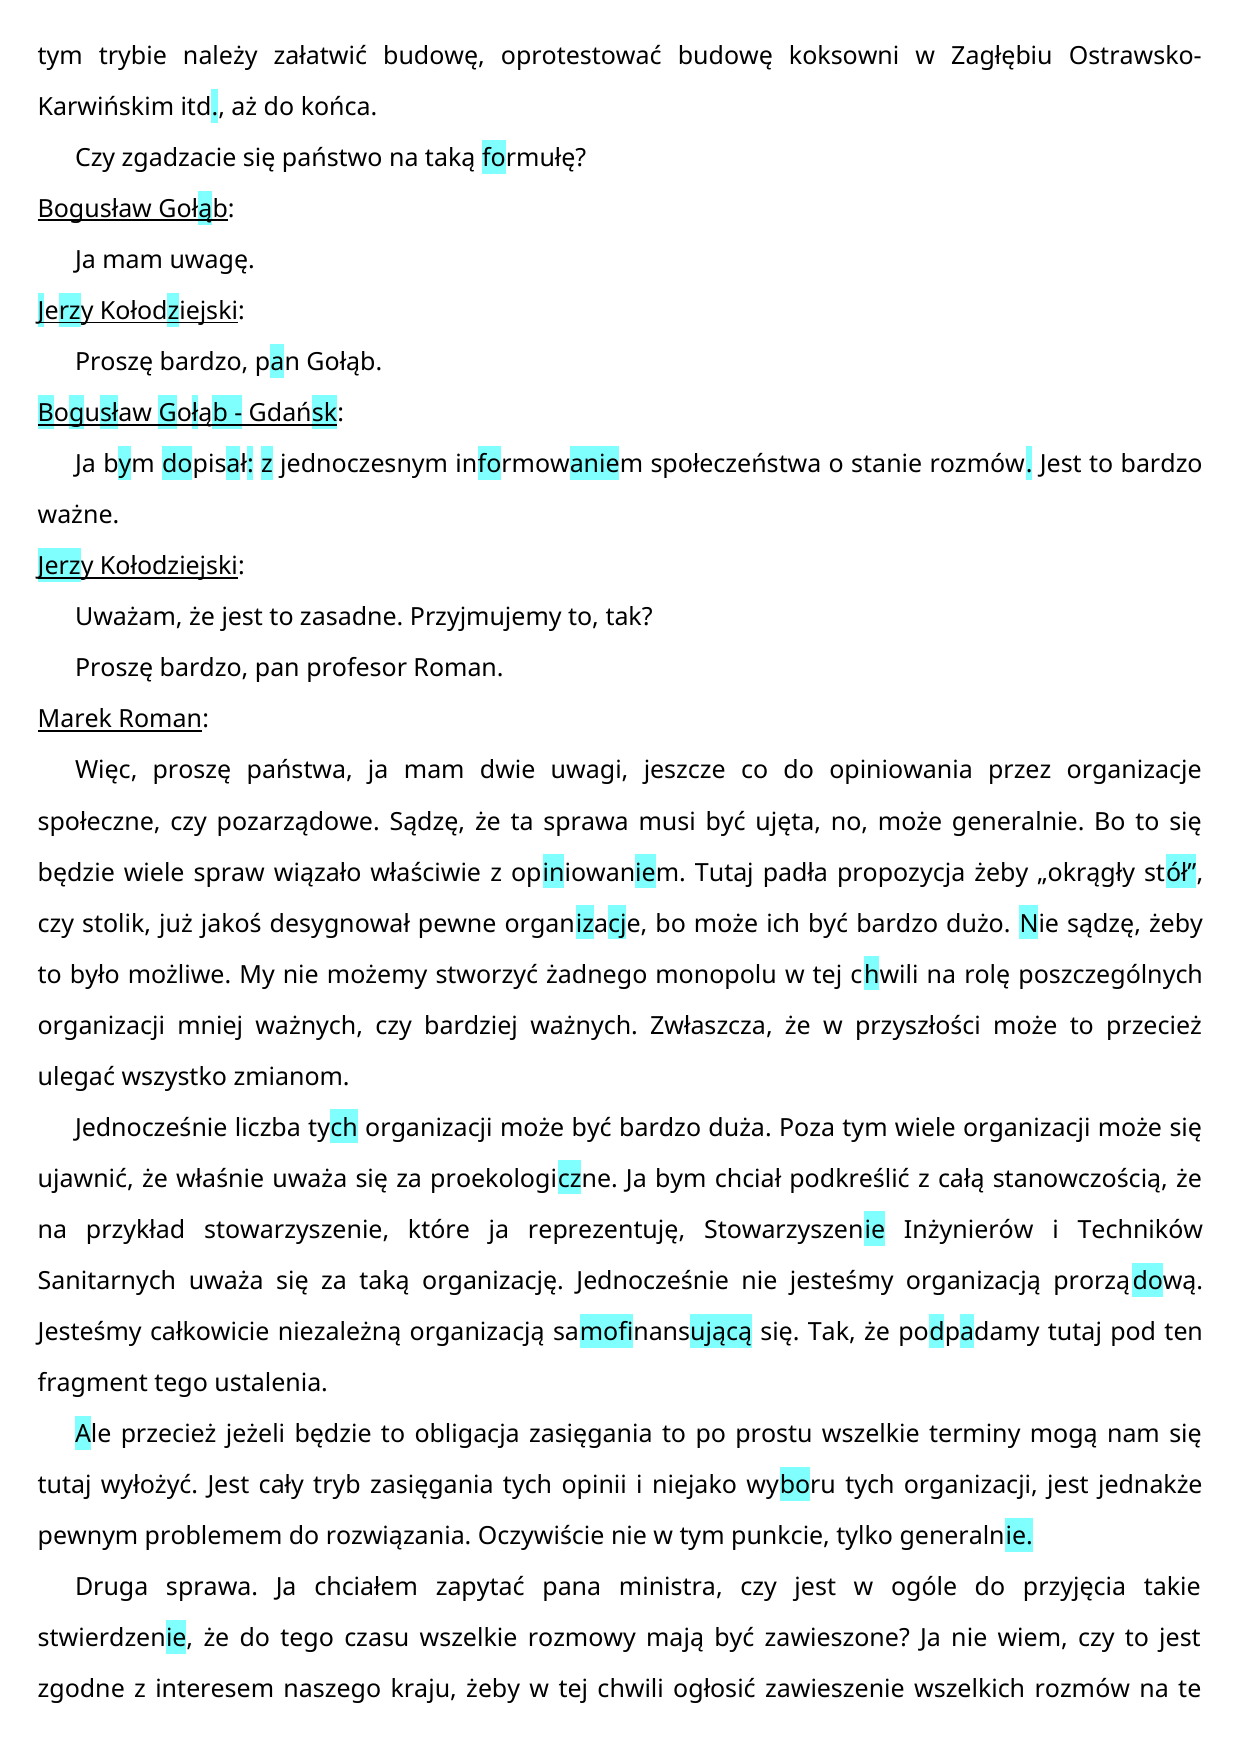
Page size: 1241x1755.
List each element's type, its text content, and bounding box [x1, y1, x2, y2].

text Ja mam uwagę. [37, 242, 1203, 276]
text Ale przecież jeżeli będzie to obligacja zasięgania to po prostu wszelkie terminy mogą nam się tutaj wyłożyć. Jest cały tryb zasięgania tych opinii i niejako wyboru tych organizacji, jest jednakże pewnym problemem do rozwiązania. Oczywiście nie w tym punkcie, tylko generalnie. [37, 1416, 1203, 1552]
text Druga sprawa. Ja chciałem zapytać pana ministra, czy jest w ogóle do przyjęcia takie stwierdzenie, że do tego czasu wszelkie rozmowy mają być zawieszone? Ja nie wiem, czy to jest zgodne z interesem naszego kraju, żeby w tej chwili ogłosić zawieszenie wszelkich rozmów na te [37, 1569, 1203, 1705]
text Jednocześnie liczba tych organizacji może być bardzo duża. Poza tym wiele organizacji może się ujawnić, że właśnie uważa się za proekologiczne. Ja bym chciał podkreślić z całą stanowczością, że na przykład stowarzyszenie, które ja reprezentuję, Stowarzyszenie Inżynierów i Techników Sanitarnych uważa się za taką organizację. Jednocześnie nie jesteśmy organizacją prorządową. Jesteśmy całkowicie niezależną organizacją samofinansującą się. Tak, że podpadamy tutaj pod ten fragment tego ustalenia. [37, 1109, 1203, 1399]
text Jerzy Kołodziejski: [37, 293, 1203, 327]
text Jerzy Kołodziejski: [37, 548, 1203, 582]
text Bogusław Gołąb - Gdańsk: [37, 395, 1203, 429]
text Proszę bardzo, pan profesor Roman. [37, 650, 1203, 684]
text Czy zgadzacie się państwo na taką formułę? [37, 139, 1203, 174]
text tym trybie należy załatwić budowę, oprotestować budowę koksowni w Zagłębiu Ostrawsko-Karwińskim itd., aż do końca. [37, 37, 1203, 123]
text Ja bym dopisał: z jednoczesnym informowaniem społeczeństwa o stanie rozmów. Jest to bardzo ważne. [37, 446, 1203, 531]
text Bogusław Gołąb: [37, 191, 1203, 225]
text Więc, proszę państwa, ja mam dwie uwagi, jeszcze co do opiniowania przez organizacje społeczne, czy pozarządowe. Sądzę, że ta sprawa musi być ujęta, no, może generalnie. Bo to się będzie wiele spraw wiązało właściwie z opiniowaniem. Tutaj padła propozycja żeby „okrągły stół”, czy stolik, już jakoś desygnował pewne organizacje, bo może ich być bardzo dużo. Nie sądzę, żeby to było możliwe. My nie możemy stworzyć żadnego monopolu w tej chwili na rolę poszczególnych organizacji mniej ważnych, czy bardziej ważnych. Zwłaszcza, że w przyszłości może to przecież ulegać wszystko zmianom. [37, 752, 1203, 1092]
text Uważam, że jest to zasadne. Przyjmujemy to, tak? [37, 599, 1203, 633]
text Marek Roman: [37, 701, 1203, 735]
text Proszę bardzo, pan Gołąb. [37, 344, 1203, 378]
